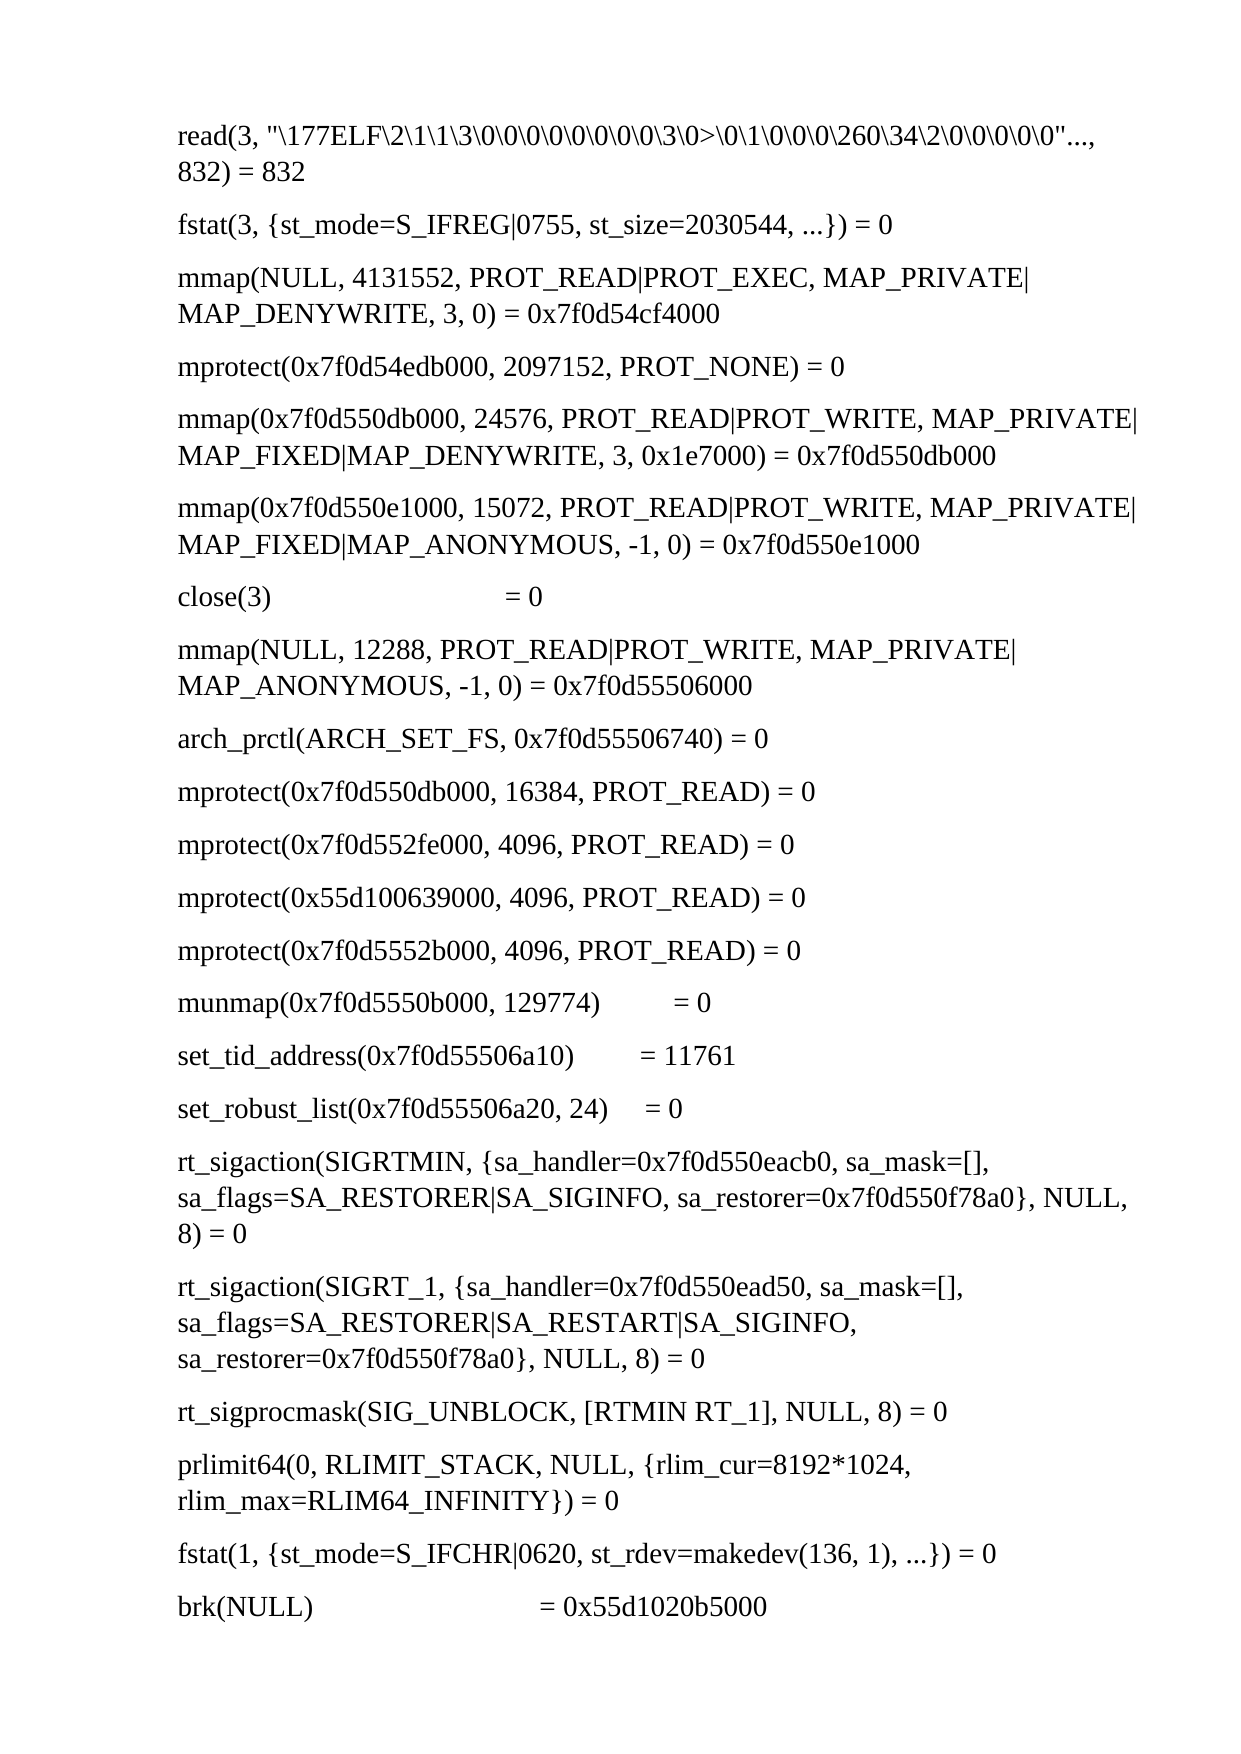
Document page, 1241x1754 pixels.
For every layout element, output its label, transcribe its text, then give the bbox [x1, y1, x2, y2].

text brk(NULL) = 0x55d1020b5000 [177, 1589, 1152, 1622]
text prlimit64(0, RLIMIT_STACK, NULL, {rlim_cur=8192*1024, rlim_max=RLIM64_INFINITY}) = 0 [177, 1447, 1152, 1517]
text mmap(NULL, 12288, PROT_READ|PROT_WRITE, MAP_PRIVATE|MAP_ANONYMOUS, -1, 0) = 0x7f0d55506000 [177, 632, 1152, 702]
text mprotect(0x7f0d54edb000, 2097152, PROT_NONE) = 0 [177, 349, 1152, 382]
text mprotect(0x7f0d550db000, 16384, PROT_READ) = 0 [177, 774, 1152, 808]
text fstat(3, {st_mode=S_IFREG|0755, st_size=2030544, ...}) = 0 [177, 207, 1152, 241]
text fstat(1, {st_mode=S_IFCHR|0620, st_rdev=makedev(136, 1), ...}) = 0 [177, 1536, 1152, 1569]
text mmap(0x7f0d550e1000, 15072, PROT_READ|PROT_WRITE, MAP_PRIVATE|MAP_FIXED|MAP_ANONYMOUS, -1, 0) = 0x7f0d550e1000 [177, 491, 1152, 560]
text arch_prctl(ARCH_SET_FS, 0x7f0d55506740) = 0 [177, 721, 1152, 755]
text set_tid_address(0x7f0d55506a10) = 11761 [177, 1038, 1152, 1072]
text mprotect(0x55d100639000, 4096, PROT_READ) = 0 [177, 880, 1152, 913]
text mmap(NULL, 4131552, PROT_READ|PROT_EXEC, MAP_PRIVATE|MAP_DENYWRITE, 3, 0) = 0x7f0d54cf4000 [177, 260, 1152, 329]
text mprotect(0x7f0d5552b000, 4096, PROT_READ) = 0 [177, 933, 1152, 966]
text mmap(0x7f0d550db000, 24576, PROT_READ|PROT_WRITE, MAP_PRIVATE|MAP_FIXED|MAP_DENYWRITE, 3, 0x1e7000) = 0x7f0d550db000 [177, 402, 1152, 471]
text mprotect(0x7f0d552fe000, 4096, PROT_READ) = 0 [177, 827, 1152, 861]
text munmap(0x7f0d5550b000, 129774) = 0 [177, 985, 1152, 1019]
text read(3, "\177ELF\2\1\1\3\0\0\0\0\0\0\0\0\3\0>\0\1\0\0\0\260\34\2\0\0\0\0\0"..., 832) = 832 [177, 118, 1152, 188]
text set_robust_list(0x7f0d55506a20, 24) = 0 [177, 1091, 1152, 1124]
text rt_sigaction(SIGRTMIN, {sa_handler=0x7f0d550eacb0, sa_mask=[], sa_flags=SA_RESTORER|SA_SIGINFO, sa_restorer=0x7f0d550f78a0}, NULL, 8) = 0 [177, 1144, 1152, 1250]
text rt_sigaction(SIGRT_1, {sa_handler=0x7f0d550ead50, sa_mask=[], sa_flags=SA_RESTORER|SA_RESTART|SA_SIGINFO, sa_restorer=0x7f0d550f78a0}, NULL, 8) = 0 [177, 1269, 1152, 1375]
text rt_sigprocmask(SIG_UNBLOCK, [RTMIN RT_1], NULL, 8) = 0 [177, 1394, 1152, 1428]
text close(3) = 0 [177, 579, 1152, 613]
